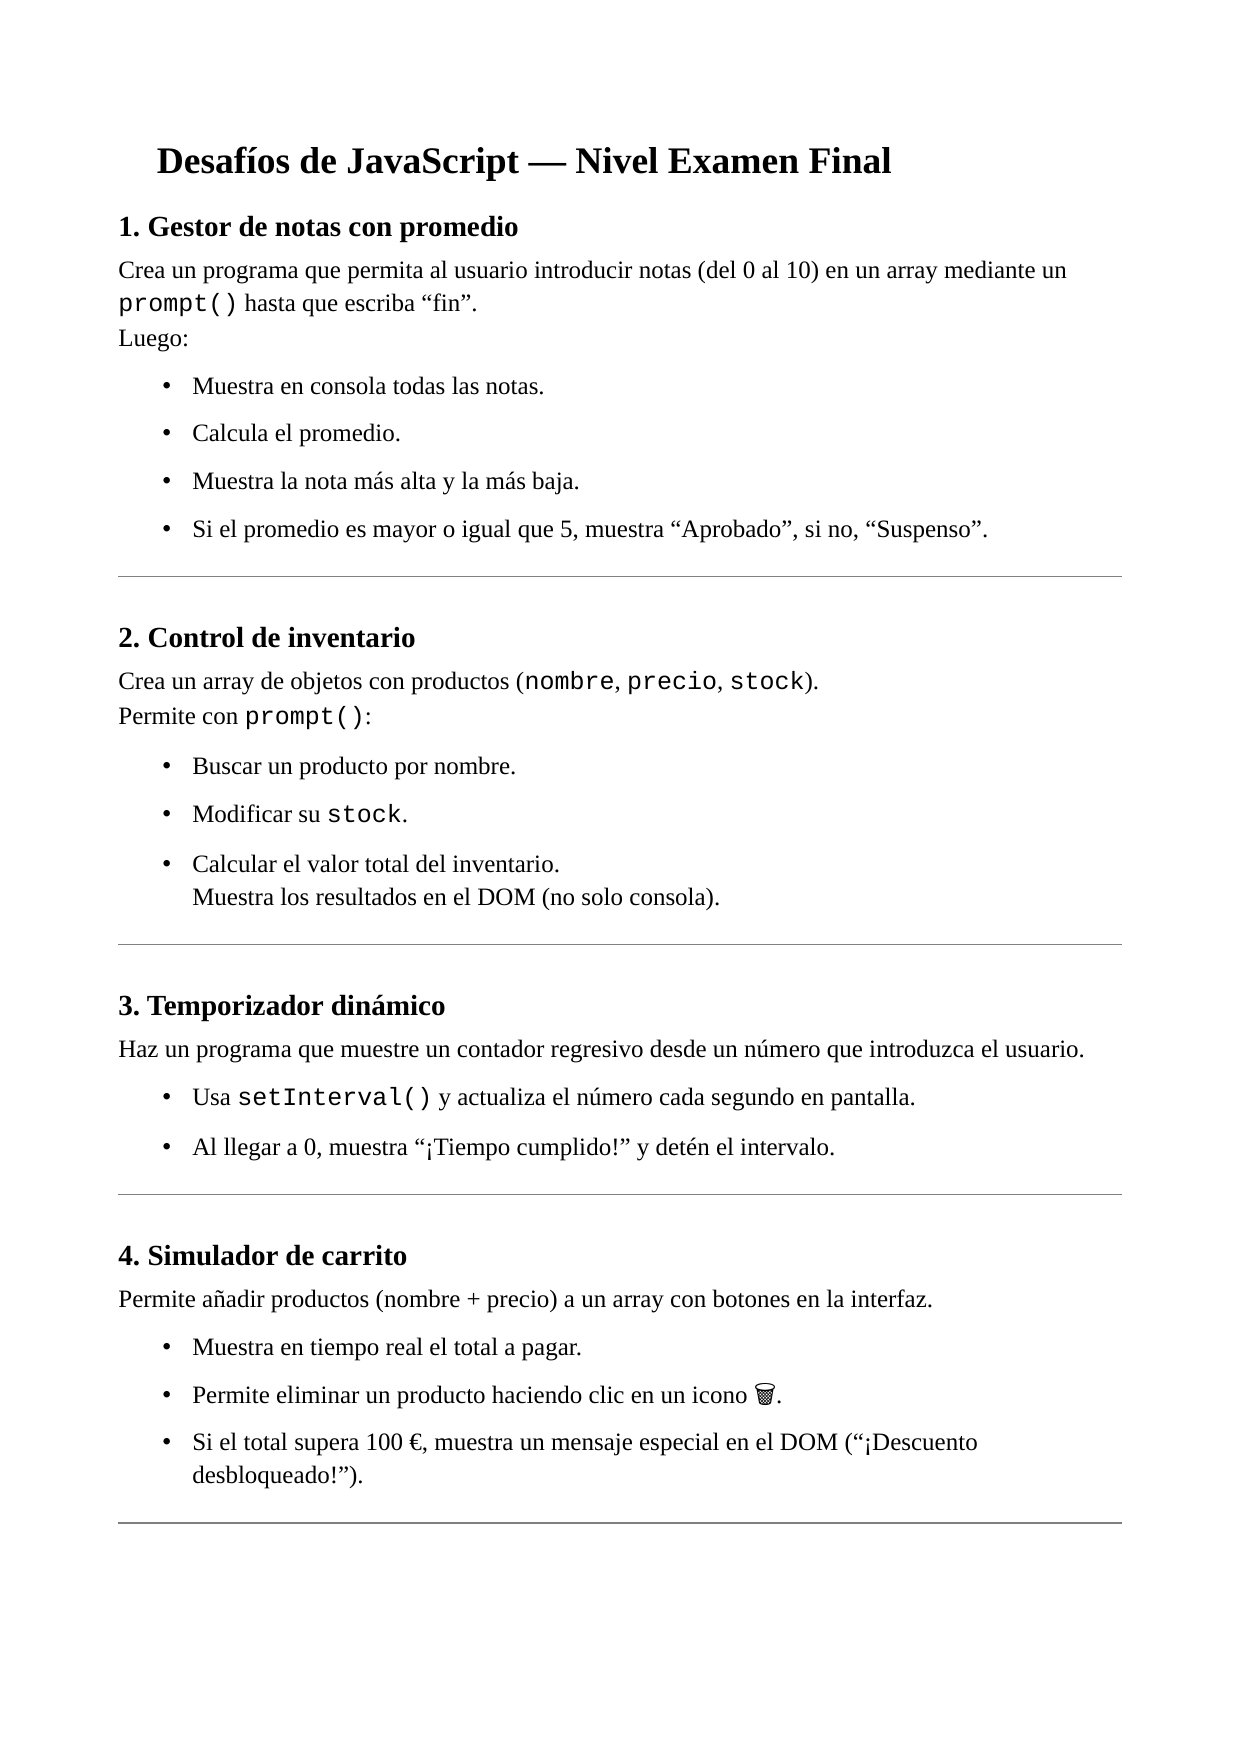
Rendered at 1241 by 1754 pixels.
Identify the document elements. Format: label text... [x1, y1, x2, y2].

subtitle 3. Temporizador dinámico [118, 988, 1122, 1022]
subtitle 1. Gestor de notas con promedio [118, 209, 1122, 243]
list Usa setInterval() y actualiza el número cada segundo en pantalla. [162, 1082, 1122, 1113]
list Muestra en tiempo real el total a pagar. [162, 1332, 1122, 1361]
text Permite añadir productos (nombre + precio) a un array con botones en la interfaz. [118, 1284, 1122, 1313]
list Calcula el promedio. [162, 418, 1122, 447]
list Buscar un producto por nombre. [162, 751, 1122, 780]
text Crea un array de objetos con productos (nombre, precio, stock). Permite con prompt(): [118, 666, 1122, 732]
list Permite eliminar un producto haciendo clic en un icono 🗑️. [162, 1380, 1122, 1408]
list Si el promedio es mayor o igual que 5, muestra “Aprobado”, si no, “Suspenso”. [162, 514, 1122, 542]
list Al llegar a 0, muestra “¡Tiempo cumplido!” y detén el intervalo. [162, 1132, 1122, 1161]
list Calcular el valor total del inventario. Muestra los resultados en el DOM (no solo consola). [162, 849, 1122, 911]
text Crea un programa que permita al usuario introducir notas (del 0 al 10) en un array mediante un prompt() hasta que escriba “fin”. Luego: [118, 255, 1122, 352]
subtitle 2. Control de inventario [118, 620, 1122, 654]
list Si el total supera 100 €, muestra un mensaje especial en el DOM (“¡Descuento desbloqueado!”). [162, 1427, 1122, 1489]
list Muestra la nota más alta y la más baja. [162, 466, 1122, 495]
text Haz un programa que muestre un contador regresivo desde un número que introduzca el usuario. [118, 1034, 1122, 1063]
list Muestra en consola todas las notas. [162, 371, 1122, 400]
subtitle 🧠 Desafíos de JavaScript — Nivel Examen Final [118, 139, 1122, 182]
subtitle 4. Simulador de carrito [118, 1238, 1122, 1272]
list Modificar su stock. [162, 799, 1122, 830]
